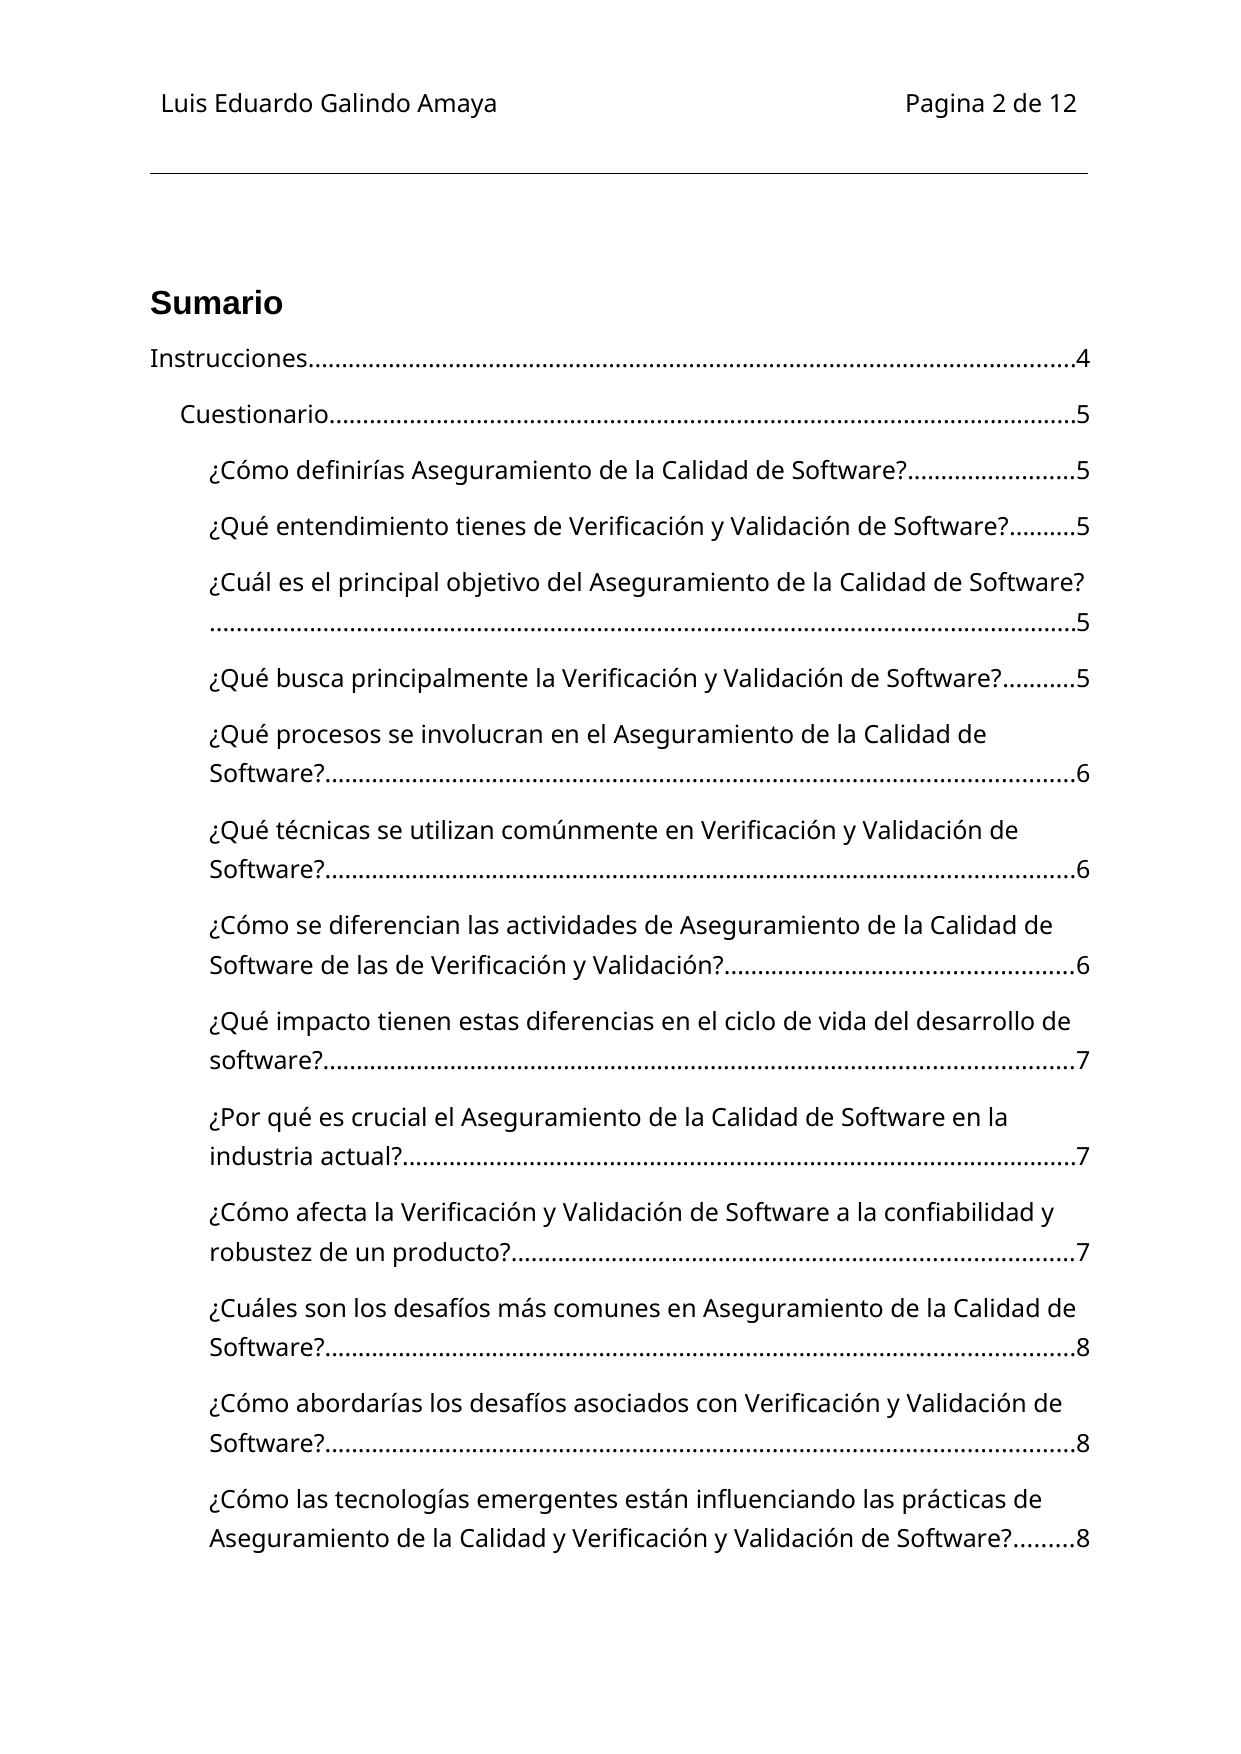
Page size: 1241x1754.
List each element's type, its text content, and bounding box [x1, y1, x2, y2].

text ¿Cómo definirías Aseguramiento de la Calidad de Software? 5 [209, 453, 1090, 487]
subtitle Sumario [150, 283, 1090, 322]
text Cuestionario 5 [179, 396, 1090, 431]
text ¿Cómo se diferencian las actividades de Aseguramiento de la Calidad de Software de las de Verificación y Validación? 6 [209, 908, 1090, 981]
text ¿Qué procesos se involucran en el Aseguramiento de la Calidad de Software? 6 [209, 717, 1090, 790]
text ¿Qué impacto tienen estas diferencias en el ciclo de vida del desarrollo de software? 7 [209, 1003, 1090, 1077]
text ¿Por qué es crucial el Aseguramiento de la Calidad de Software en la industria actual? 7 [209, 1099, 1090, 1173]
text ¿Qué técnicas se utilizan comúnmente en Verificación y Validación de Software? 6 [209, 812, 1090, 886]
text ¿Cuál es el principal objetivo del Aseguramiento de la Calidad de Software? 5 [209, 565, 1090, 638]
text ¿Qué busca principalmente la Verificación y Validación de Software? 5 [209, 661, 1090, 694]
text Instrucciones 4 [150, 340, 1090, 374]
text ¿Qué entendimiento tienes de Verificación y Validación de Software? 5 [209, 509, 1090, 543]
text ¿Cómo las tecnologías emergentes están influenciando las prácticas de Aseguramiento de la Calidad y Verificación y Validación de Software? 8 [209, 1482, 1090, 1555]
text ¿Cómo abordarías los desafíos asociados con Verificación y Validación de Software? 8 [209, 1386, 1090, 1459]
text ¿Cuáles son los desafíos más comunes en Aseguramiento de la Calidad de Software? 8 [209, 1290, 1090, 1364]
text ¿Cómo afecta la Verificación y Validación de Software a la confiabilidad y robustez de un producto? 7 [209, 1195, 1090, 1268]
